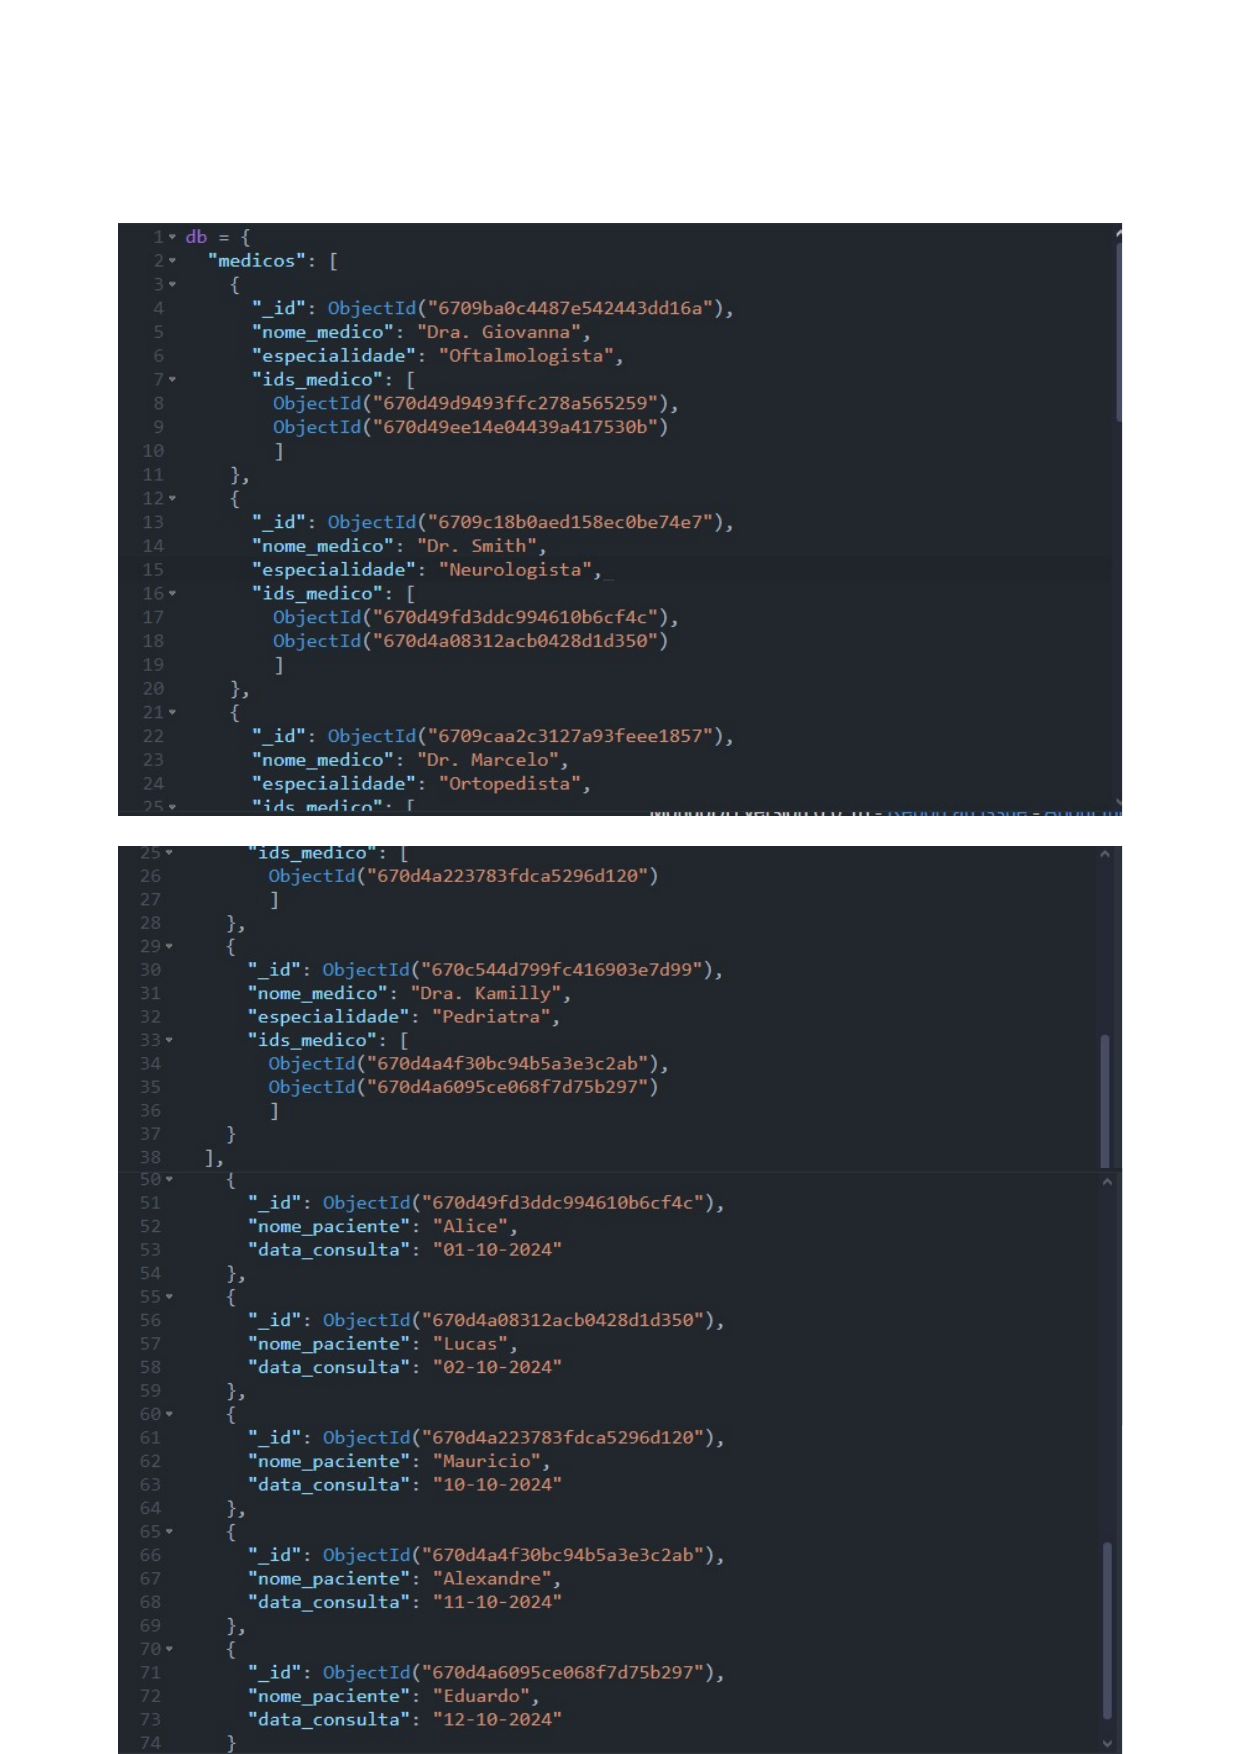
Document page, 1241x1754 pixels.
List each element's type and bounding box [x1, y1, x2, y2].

picture [118, 223, 1123, 816]
picture [118, 846, 1123, 1754]
